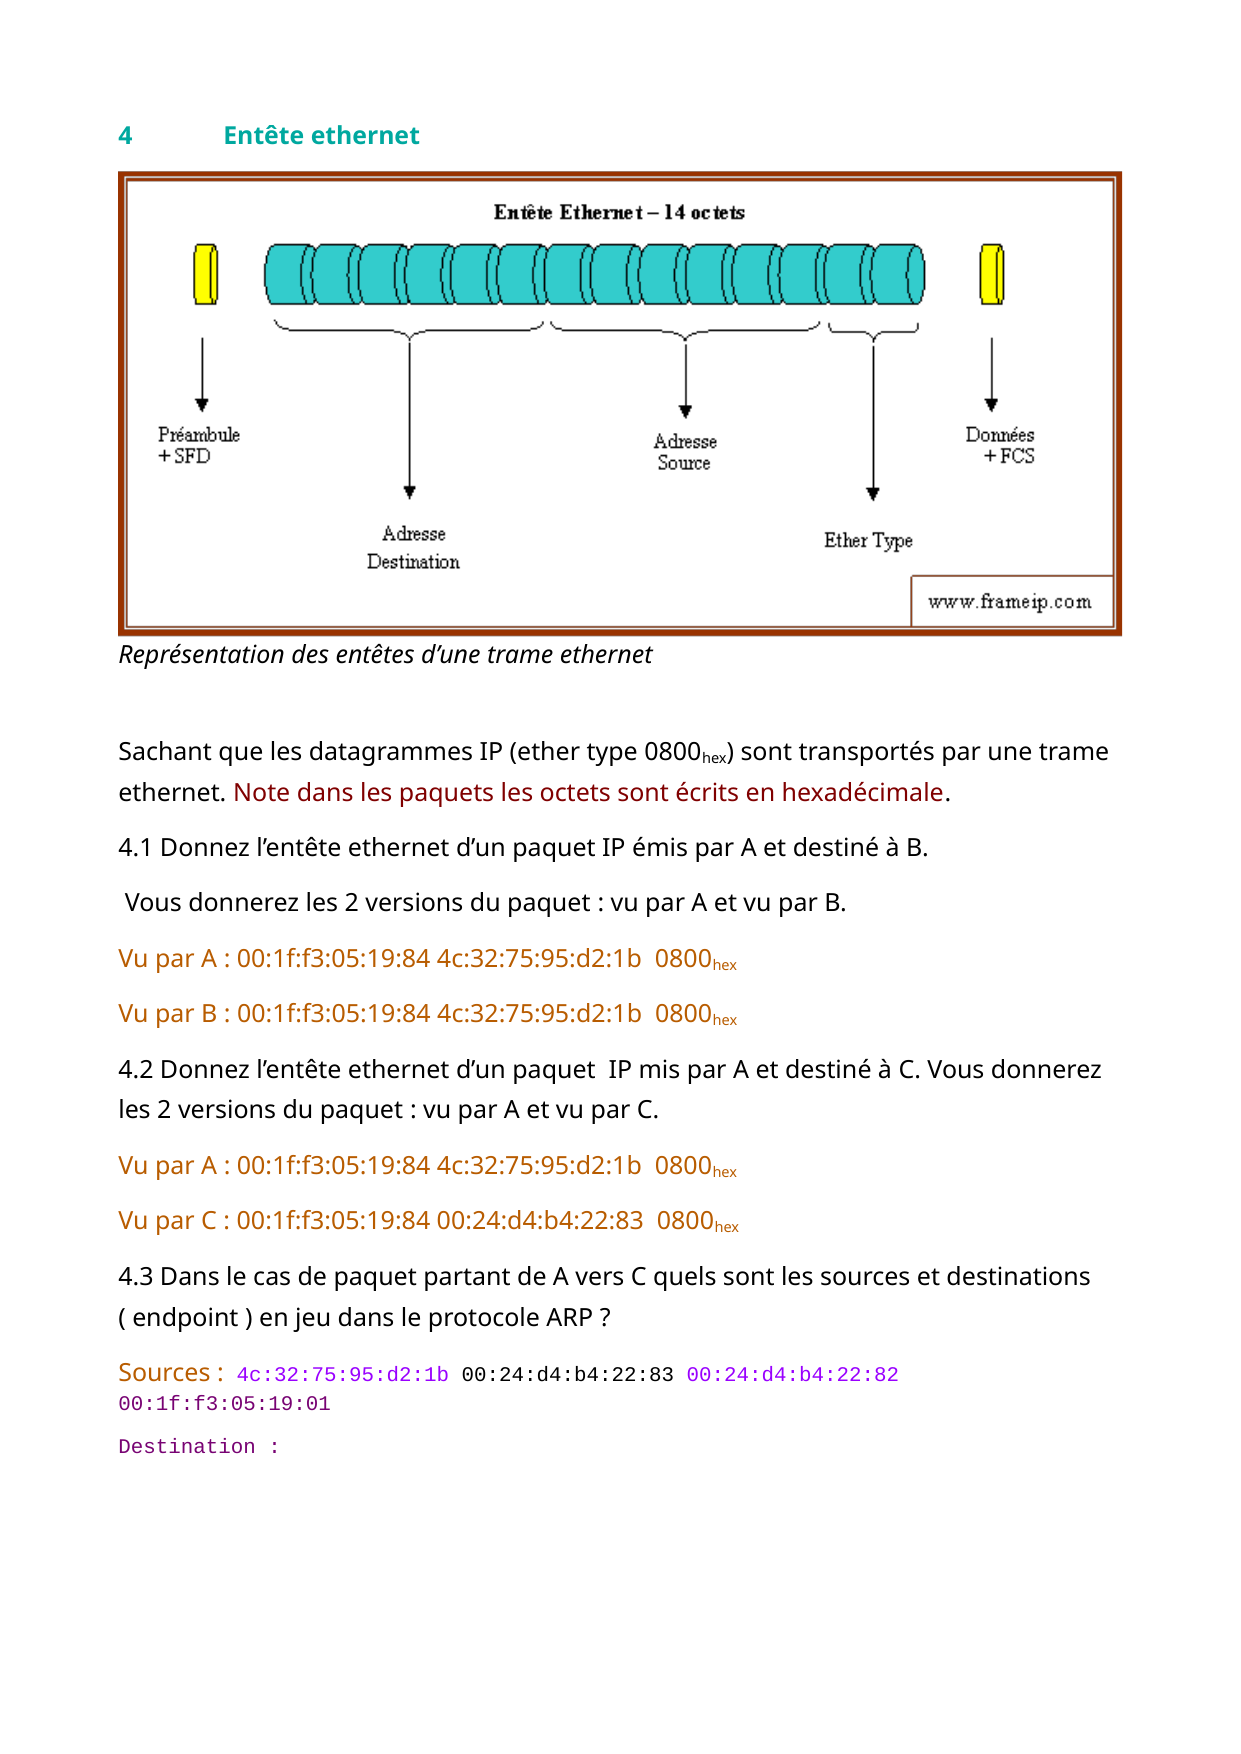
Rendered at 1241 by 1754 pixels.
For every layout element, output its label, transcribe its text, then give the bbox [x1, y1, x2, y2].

picture [118, 170, 1123, 638]
text Vu par C : 00:1f:f3:05:19:84 00:24:d4:b4:22:83 0800hex [118, 1203, 1122, 1237]
text Sachant que les datagrammes IP (ether type 0800hex) sont transportés par une trame ethernet. Note dans les paquets les octets sont écrits en hexadécimale. [118, 733, 1122, 808]
text Vous donnerez les 2 versions du paquet : vu par A et vu par B. [118, 885, 1122, 919]
text 4.2 Donnez l’entête ethernet d’un paquet IP mis par A et destiné à C. Vous donnerez les 2 versions du paquet : vu par A et vu par C. [118, 1051, 1122, 1126]
text 4.3 Dans le cas de paquet partant de A vers C quels sont les sources et destinations ( endpoint ) en jeu dans le protocole ARP ? [118, 1258, 1122, 1333]
text Vu par B : 00:1f:f3:05:19:84 4c:32:75:95:d2:1b 0800hex [118, 996, 1122, 1030]
text Sources : 4c:32:75:95:d2:1b 00:24:d4:b4:22:83 00:24:d4:b4:22:82 00:1f:f3:05:19:01 [118, 1355, 1122, 1417]
text Vu par A : 00:1f:f3:05:19:84 4c:32:75:95:d2:1b 0800hex [118, 1148, 1122, 1182]
subtitle Entête ethernet [118, 118, 1122, 152]
text Destination : [118, 1436, 1122, 1460]
text 4.1 Donnez l’entête ethernet d’un paquet IP émis par A et destiné à B. [118, 830, 1122, 864]
text Représentation des entêtes d’une trame ethernet [118, 638, 1122, 671]
text Vu par A : 00:1f:f3:05:19:84 4c:32:75:95:d2:1b 0800hex [118, 941, 1122, 974]
